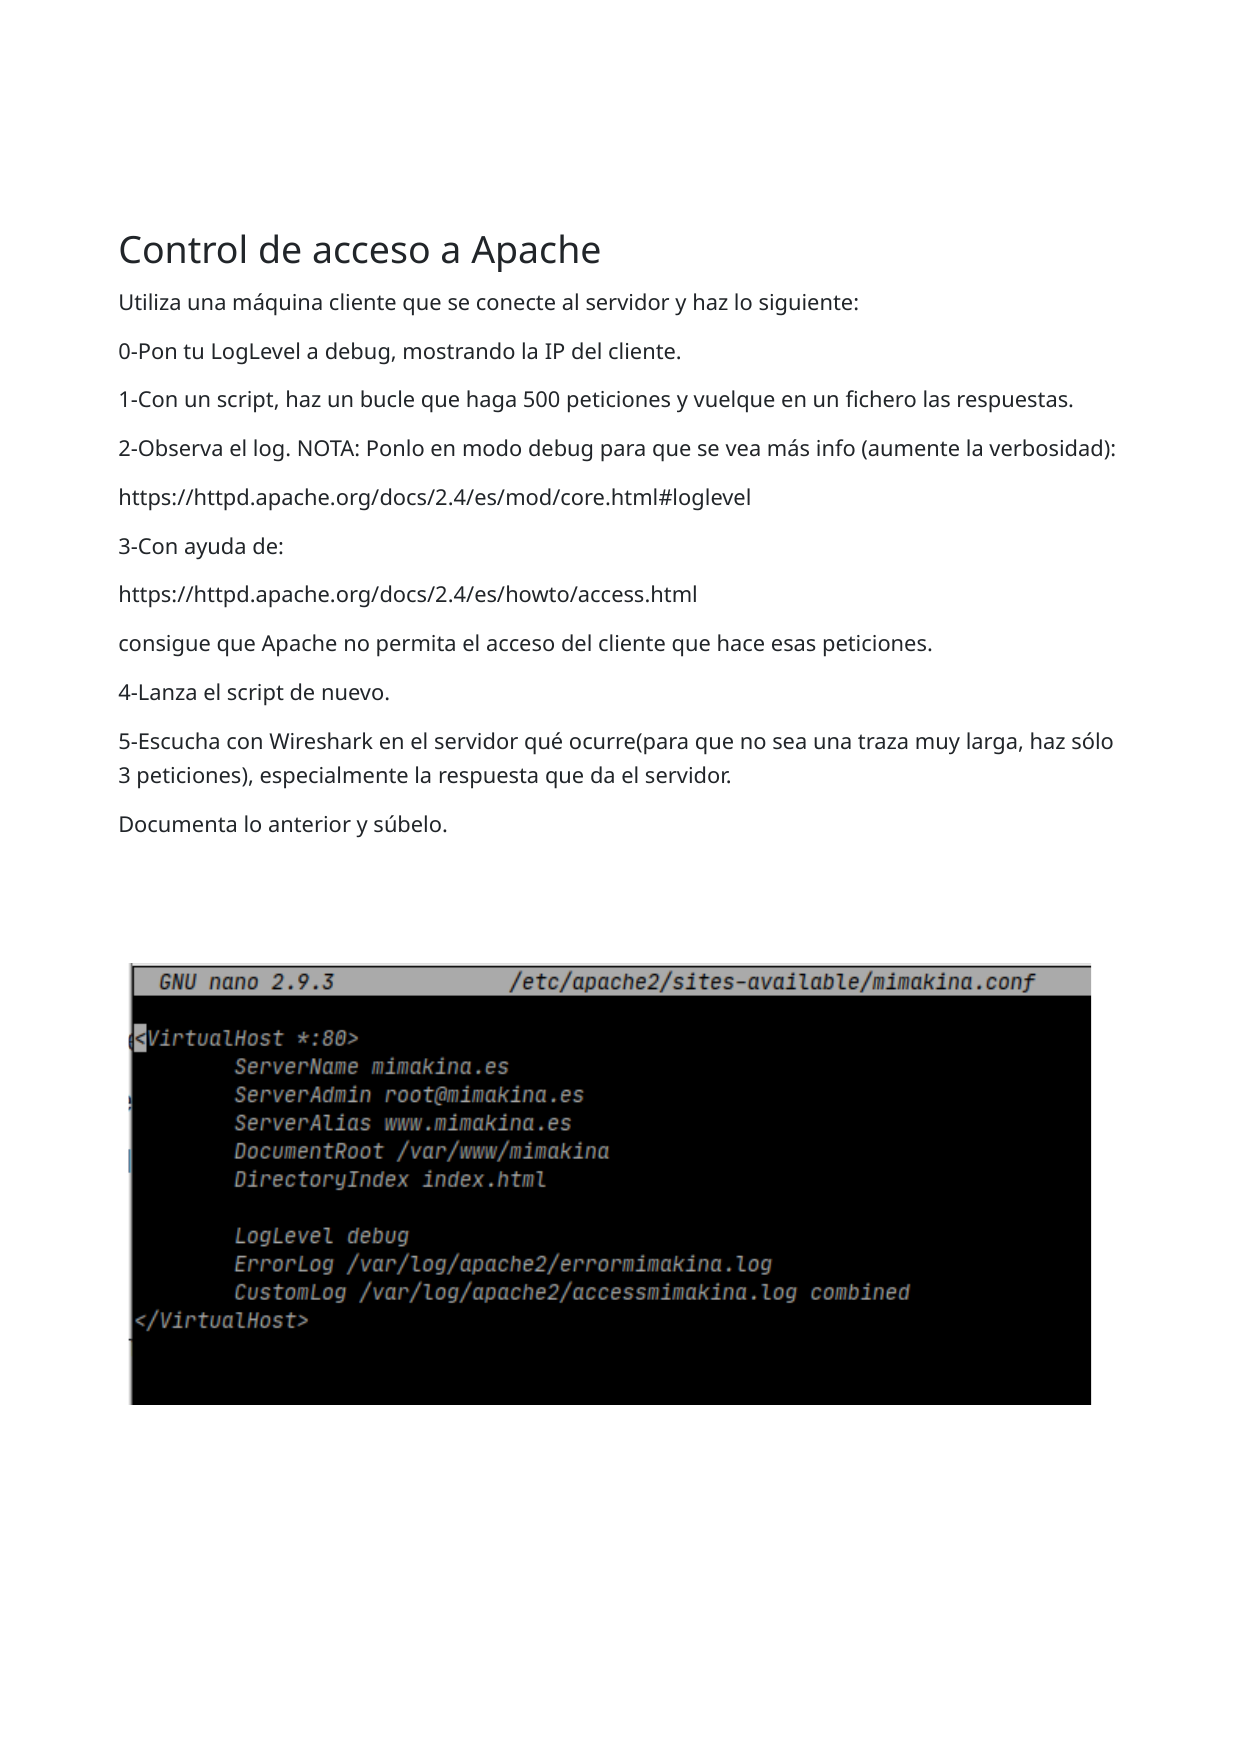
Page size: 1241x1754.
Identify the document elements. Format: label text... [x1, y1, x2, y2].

picture [128, 963, 1092, 1405]
text consigue que Apache no permita el acceso del cliente que hace esas peticiones. [118, 628, 1122, 658]
text 3-Con ayuda de: [118, 531, 1122, 560]
text 2-Observa el log. NOTA: Ponlo en modo debug para que se vea más info (aumente la verbosidad): [118, 433, 1122, 463]
text Documenta lo anterior y súbelo. [118, 808, 1122, 838]
subtitle Control de acceso a Apache [118, 223, 1122, 274]
text https://httpd.apache.org/docs/2.4/es/mod/core.html#loglevel [118, 482, 1122, 512]
text 0-Pon tu LogLevel a debug, mostrando la IP del cliente. [118, 336, 1122, 365]
text 4-Lanza el script de nuevo. [118, 677, 1122, 707]
text 1-Con un script, haz un bucle que haga 500 peticiones y vuelque en un fichero las respuestas. [118, 384, 1122, 414]
text 5-Escucha con Wireshark en el servidor qué ocurre(para que no sea una traza muy larga, haz sólo 3 peticiones), especialmente la respuesta que da el servidor. [118, 726, 1122, 789]
text Utiliza una máquina cliente que se conecte al servidor y haz lo siguiente: [118, 287, 1122, 317]
text https://httpd.apache.org/docs/2.4/es/howto/access.html [118, 579, 1122, 609]
